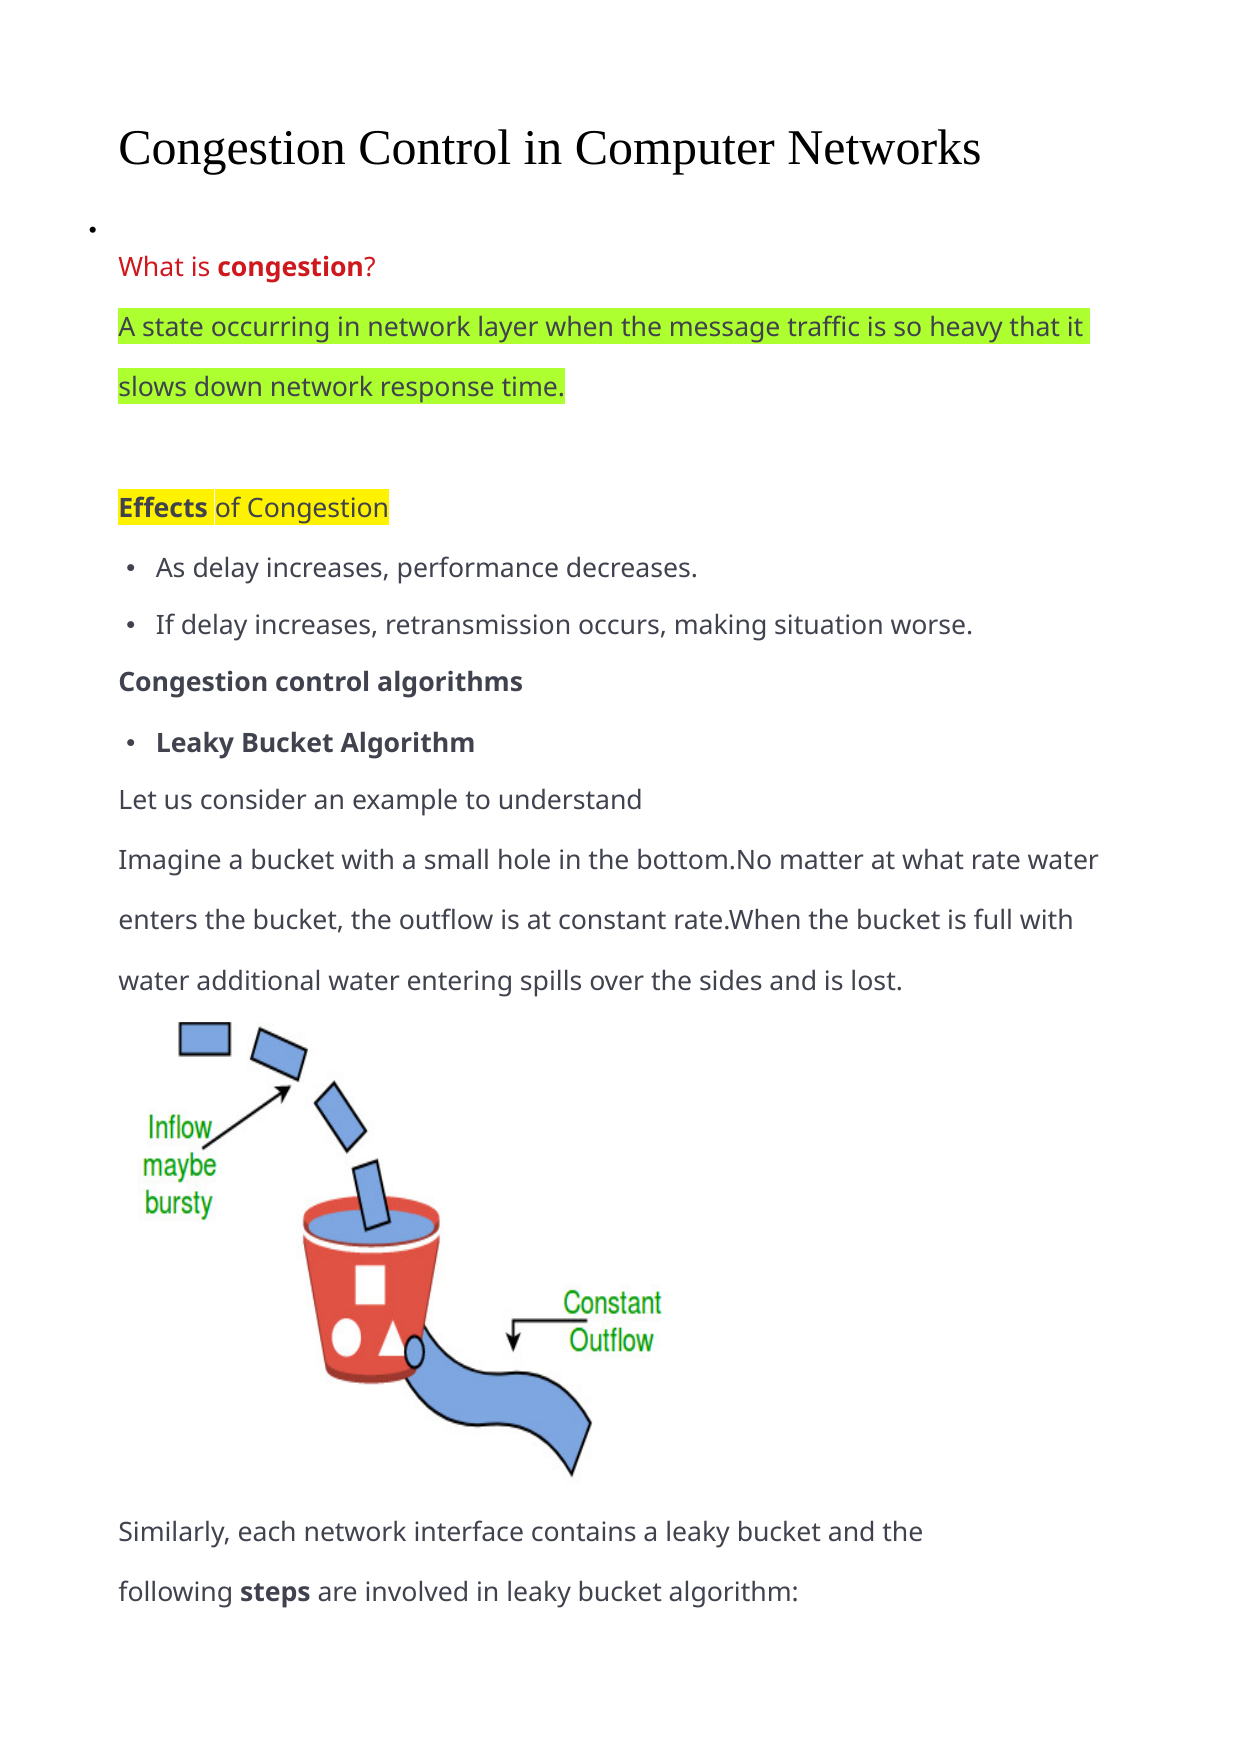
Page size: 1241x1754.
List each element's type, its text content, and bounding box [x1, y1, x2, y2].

text Imagine a bucket with a small hole in the bottom.No matter at what rate water enters the bucket, the outflow is at constant rate.When the bucket is full with water additional water entering spills over the sides and is lost. [118, 841, 1122, 998]
text Let us consider an example to understand [118, 781, 1122, 817]
text What is congestion? [118, 248, 1122, 284]
list As delay increases, performance decreases. [156, 549, 1122, 585]
text Effects of Congestion [118, 489, 1122, 525]
list If delay increases, retransmission occurs, making situation worse. [156, 606, 1122, 642]
picture [118, 1022, 662, 1494]
text Congestion control algorithms [118, 663, 1122, 699]
list Leaky Bucket Algorithm [156, 724, 1122, 760]
text Congestion Control in Computer Networks [118, 118, 1122, 176]
text A state occurring in network layer when the message traffic is so heavy that it slows down network response time. [118, 308, 1122, 404]
text Similarly, each network interface contains a leaky bucket and the following steps are involved in leaky bucket algorithm: [118, 1513, 1122, 1609]
